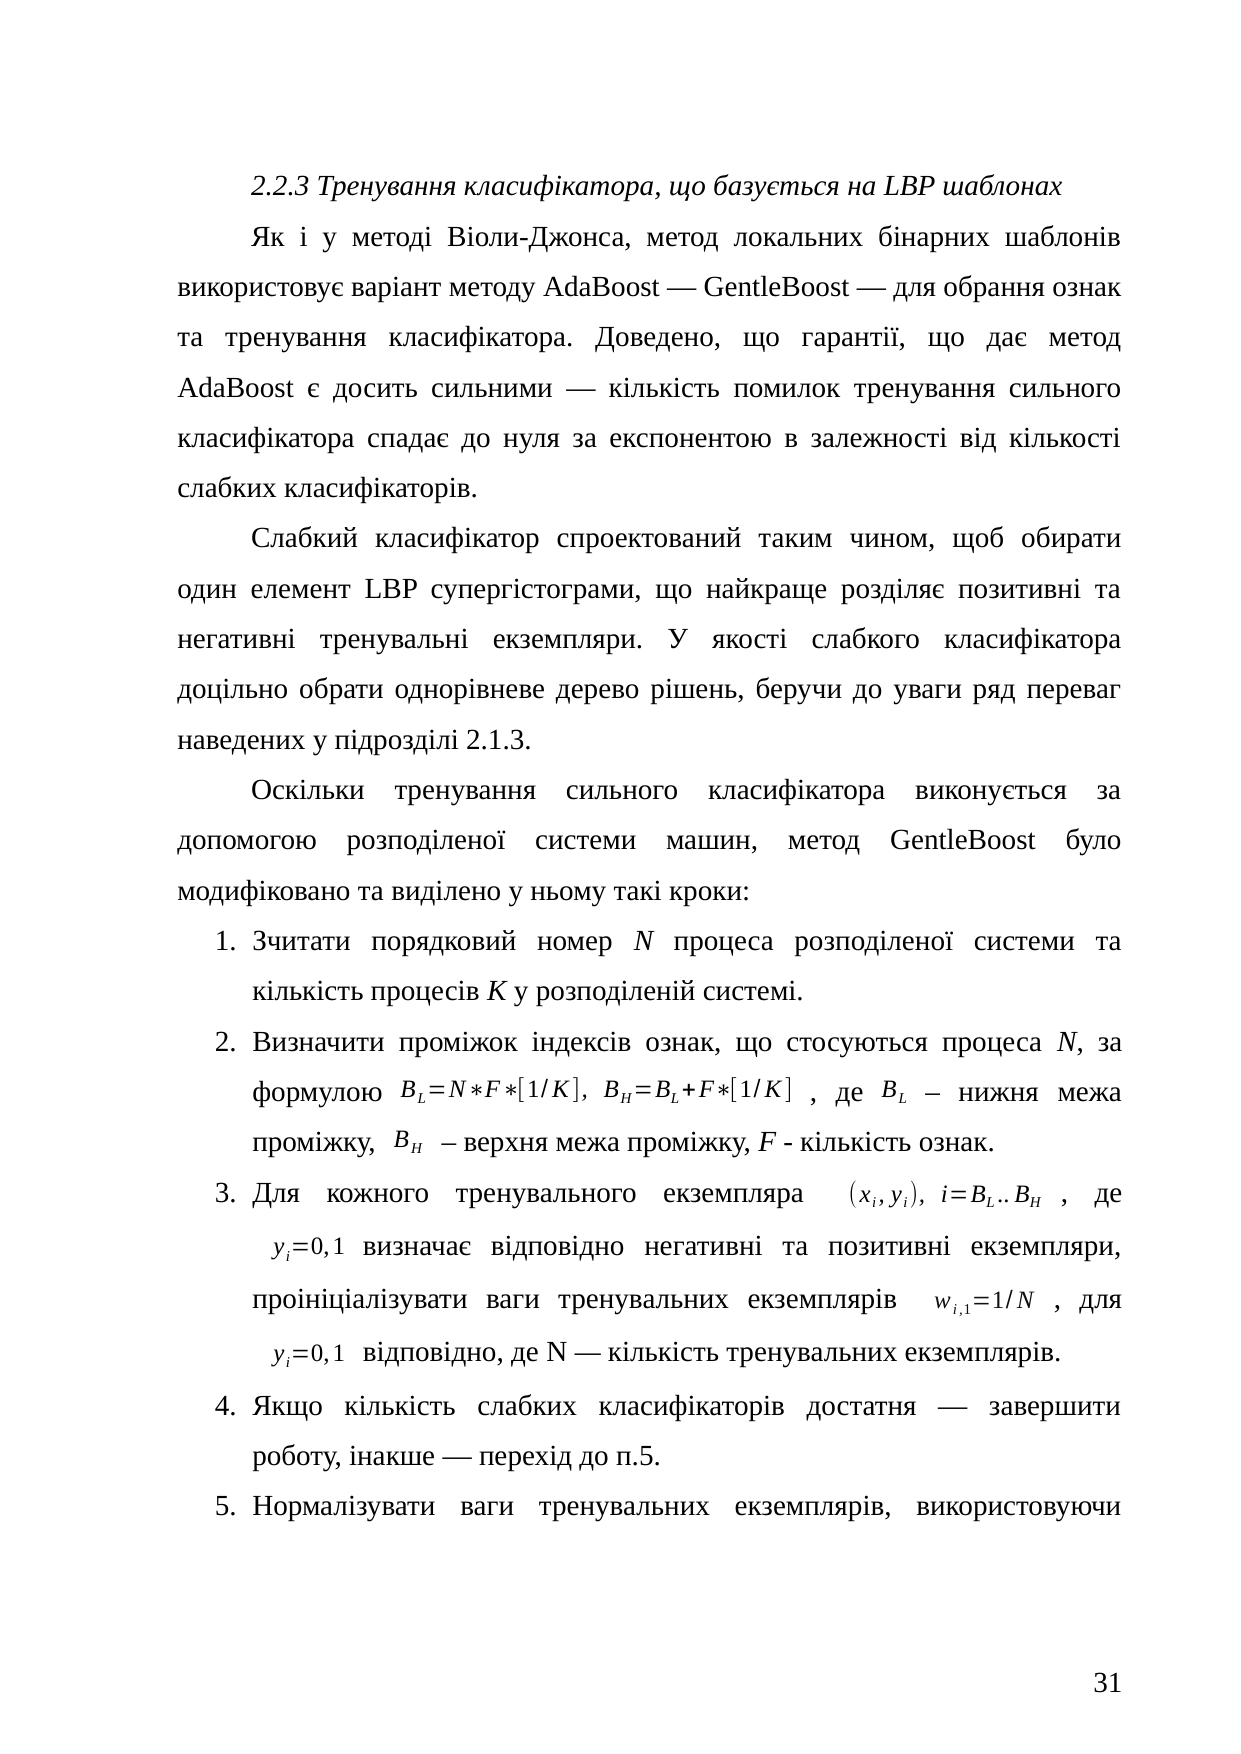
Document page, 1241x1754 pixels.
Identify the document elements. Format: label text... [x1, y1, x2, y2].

list Нормалізувати ваги тренувальних екземплярів, використовуючи формулу: , де t — порядковий номер слабкого класифікатора, що формується; в результаті нормалізації ваг є розподілом ймовірностей. [214, 1488, 1122, 1522]
text Слабкий класифікатор спроектований таким чином, щоб обирати один елемент LBP супергістограми, що найкраще розділяє позитивні та негативні тренувальні екземпляри. У якості слабкого класифікатора доцільно обрати однорівневе дерево рішень, беручи до уваги ряд переваг наведених у підрозділі 2.1.3. [177, 521, 1122, 755]
list Для кожного тренувального екземпляра , де визначає відповідно негативні та позитивні екземпляри, проініціалізувати ваги тренувальних екземплярів , для відповідно, де N — кількість тренувальних екземплярів. [214, 1175, 1122, 1371]
list Визначити проміжок індексів ознак, що стосуються процеса N, за формулою, де– нижня межа проміжку,– верхня межа проміжку, F - кількість ознак. [214, 1024, 1122, 1158]
text Як і у методі Віоли-Джонса, метод локальних бінарних шаблонів використовує варіант методу AdaBoost — GentleBoost — для обрання ознак та тренування класифікатора. Доведено, що гарантії, що дає метод AdaBoost є досить сильними — кількість помилок тренування сильного класифікатора спадає до нуля за експонентою в залежності від кількості слабких класифікаторів. [177, 219, 1122, 504]
list Якщо кількість слабких класифікаторів достатня — завершити роботу, інакше — перехід до п.5. [214, 1388, 1122, 1471]
text Оскільки тренування сильного класифікатора виконується за допомогою розподіленої системи машин, метод GentleBoost було модифіковано та виділено у ньому такі кроки: [177, 772, 1122, 906]
list Зчитати порядковий номер N процеса розподіленої системи та кількість процесів K у розподіленій системі. [214, 923, 1122, 1007]
text 2.2.3 Тренування класифікатора, що базується на LBP шаблонах [177, 168, 1122, 202]
